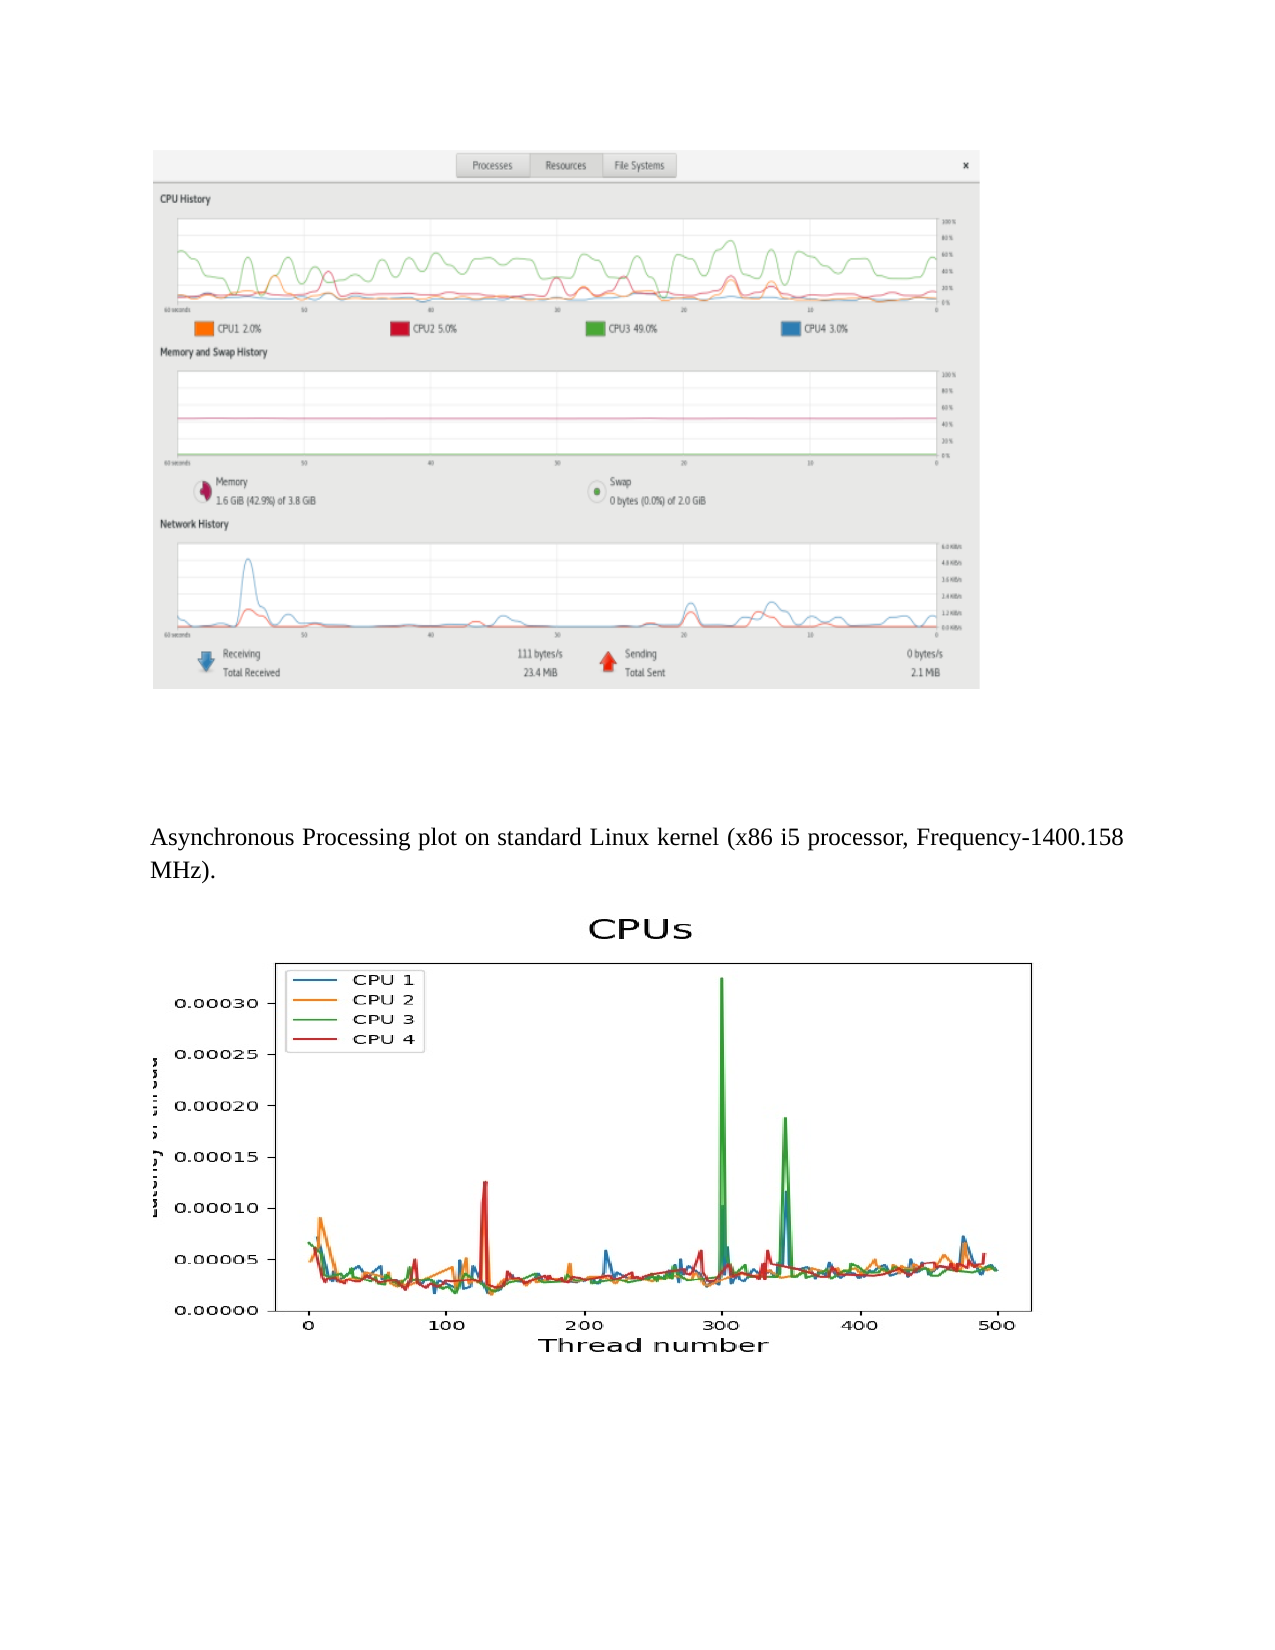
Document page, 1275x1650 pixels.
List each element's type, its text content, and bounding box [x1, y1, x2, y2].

picture [153, 908, 1129, 1360]
picture [153, 150, 980, 689]
text Asynchronous Processing plot on standard Linux kernel (x86 i5 processor, Frequency-1400.158 MHz). [150, 822, 1125, 883]
